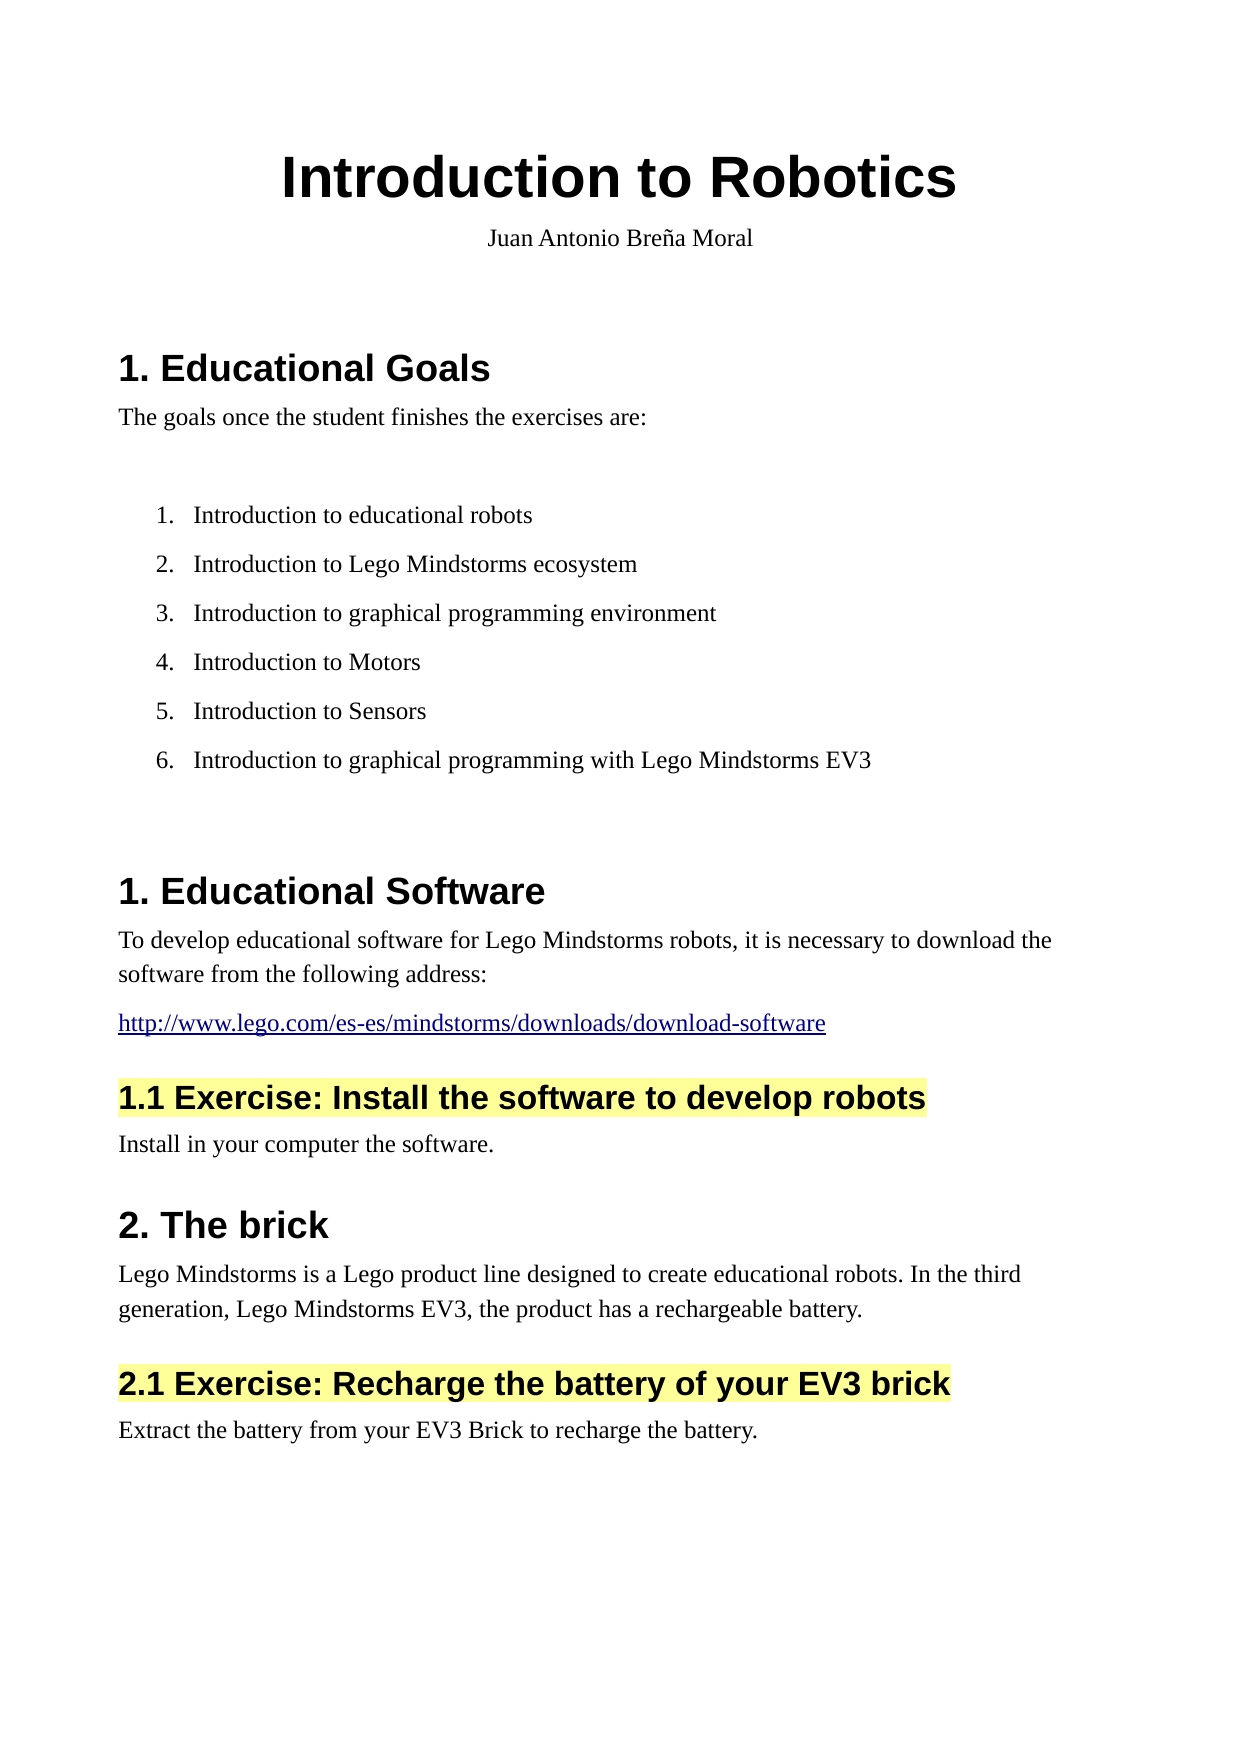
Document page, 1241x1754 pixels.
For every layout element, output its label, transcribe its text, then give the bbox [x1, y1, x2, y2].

list Introduction to Motors [156, 647, 1122, 676]
text Juan Antonio Breña Moral [118, 223, 1122, 251]
subtitle 1. Educational Software [118, 868, 1122, 912]
text The goals once the student finishes the exercises are: [118, 402, 1122, 431]
text http://www.lego.com/es-es/mindstorms/downloads/download-software [118, 1008, 1122, 1037]
subtitle 1. Educational Goals [118, 346, 1122, 389]
text Install in your computer the software. [118, 1129, 1122, 1158]
list Introduction to Lego Mindstorms ecosystem [156, 549, 1122, 578]
list Introduction to educational robots [156, 500, 1122, 529]
list Introduction to graphical programming environment [156, 598, 1122, 627]
text Extract the battery from your EV3 Brick to recharge the battery. [118, 1415, 1122, 1444]
text To develop educational software for Lego Mindstorms robots, it is necessary to download the software from the following address: [118, 925, 1122, 988]
text Lego Mindstorms is a Lego product line designed to create educational robots. In the third generation, Lego Mindstorms EV3, the product has a rechargeable battery. [118, 1259, 1122, 1323]
list Introduction to graphical programming with Lego Mindstorms EV3 [156, 745, 1122, 774]
subtitle 1.1 Exercise: Install the software to develop robots [118, 1078, 1122, 1117]
title Introduction to Robotics [118, 143, 1122, 210]
subtitle 2.1 Exercise: Recharge the battery of your EV3 brick [118, 1364, 1122, 1402]
list Introduction to Sensors [156, 696, 1122, 725]
subtitle 2. The brick [118, 1203, 1122, 1247]
